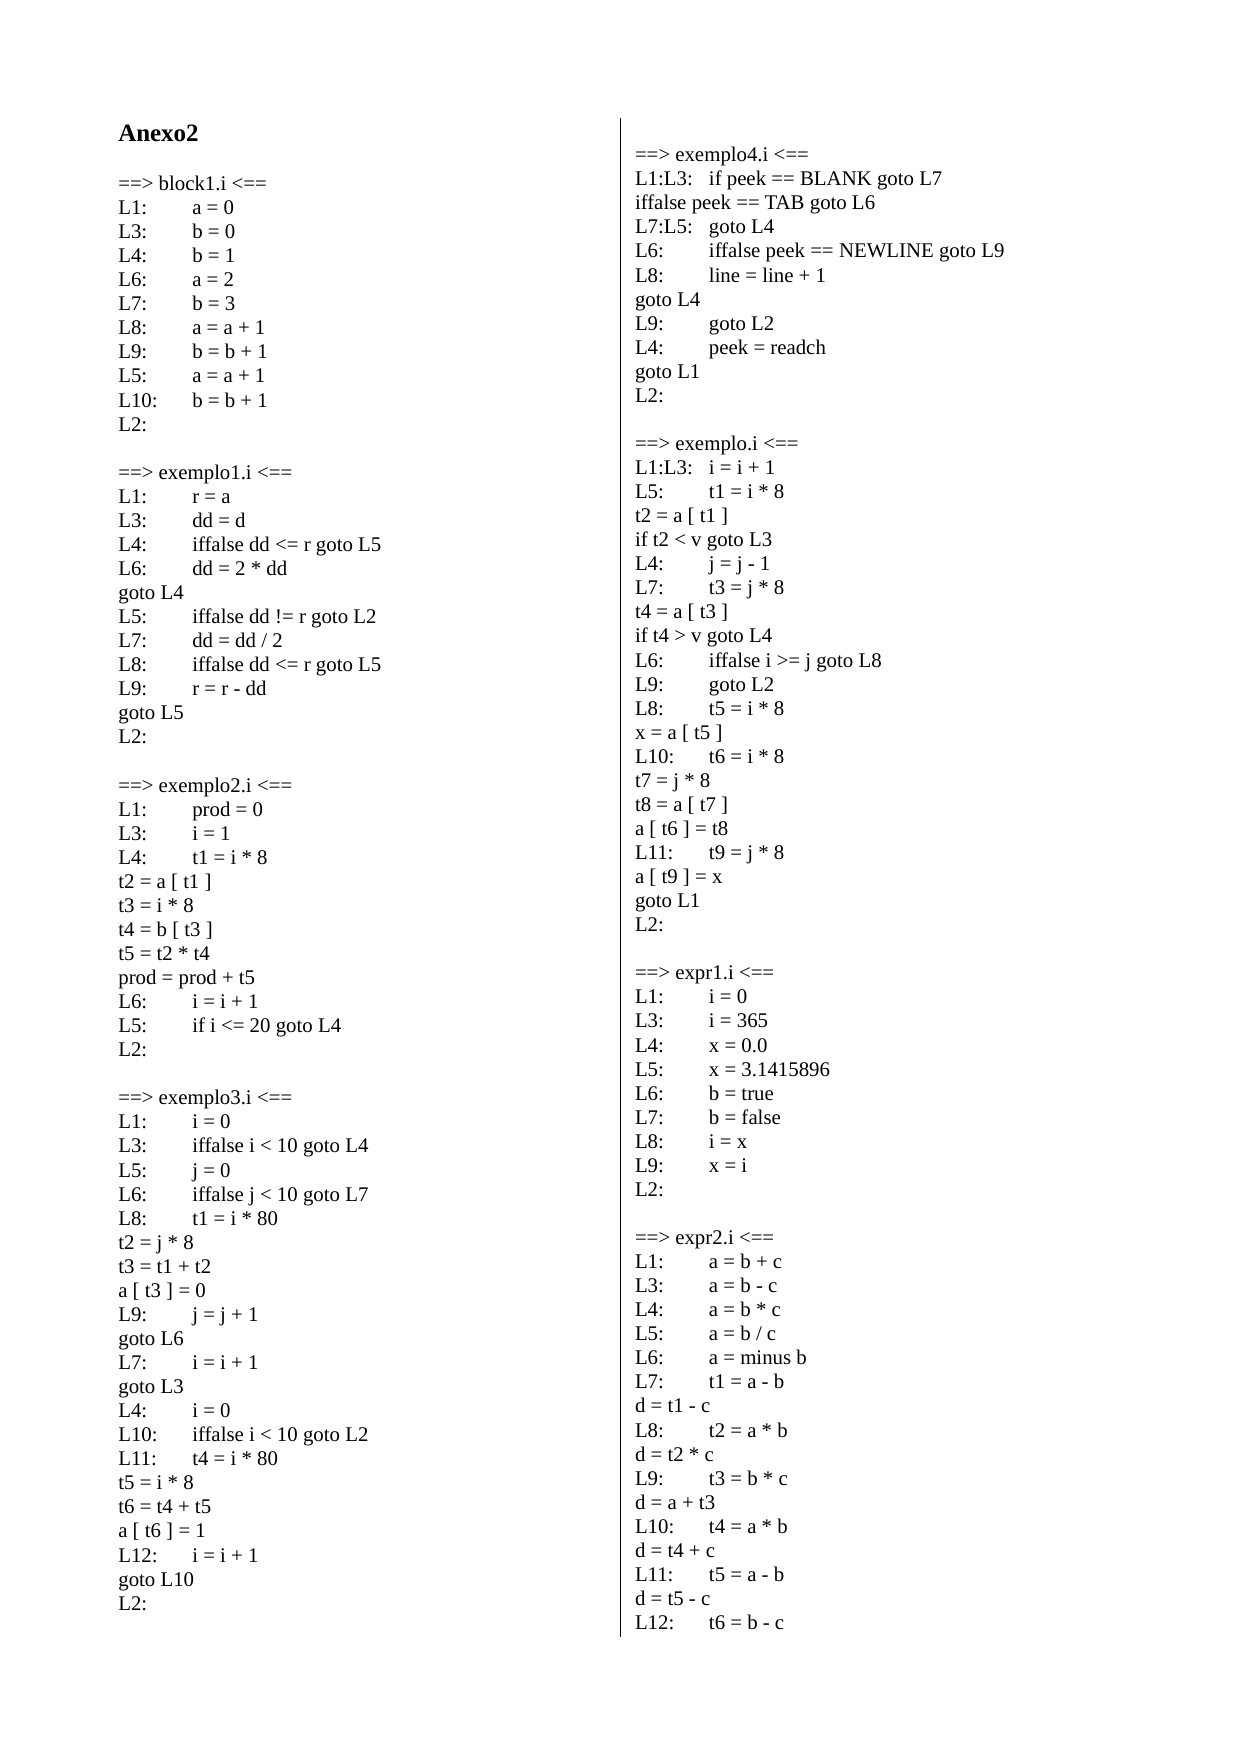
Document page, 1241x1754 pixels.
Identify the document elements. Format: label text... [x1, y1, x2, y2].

text L12: i = i + 1 [118, 1542, 605, 1567]
text L5: if i <= 20 goto L4 [118, 1013, 605, 1037]
text t4 = a [ t3 ] [635, 599, 1122, 623]
text a [ t9 ] = x [635, 864, 1122, 888]
text L8: iffalse dd <= r goto L5 [118, 652, 605, 676]
text ==> exemplo2.i <== [118, 772, 605, 797]
text L4: peek = readch [635, 335, 1122, 359]
text t6 = t4 + t5 [118, 1494, 605, 1518]
text ==> exemplo.i <== [635, 431, 1122, 455]
text L6: iffalse j < 10 goto L7 [118, 1182, 605, 1206]
text L7: t1 = a - b [635, 1369, 1122, 1393]
text L1: prod = 0 [118, 797, 605, 821]
text L2: [635, 912, 1122, 936]
text L3: i = 1 [118, 821, 605, 845]
text L1: i = 0 [635, 984, 1122, 1008]
text ==> exemplo3.i <== [118, 1085, 605, 1109]
text L2: [118, 1591, 605, 1615]
text if t4 > v goto L4 [635, 623, 1122, 647]
text if t2 < v goto L3 [635, 527, 1122, 551]
text d = a + t3 [635, 1490, 1122, 1514]
text L11: t5 = a - b [635, 1562, 1122, 1586]
text L4: j = j - 1 [635, 551, 1122, 575]
text a [ t6 ] = 1 [118, 1518, 605, 1542]
text L8: a = a + 1 [118, 315, 605, 339]
text prod = prod + t5 [118, 965, 605, 989]
text L3: a = b - c [635, 1273, 1122, 1297]
text t3 = i * 8 [118, 893, 605, 917]
text L3: iffalse i < 10 goto L4 [118, 1133, 605, 1157]
text t7 = j * 8 [635, 768, 1122, 792]
text t5 = t2 * t4 [118, 941, 605, 965]
text t3 = t1 + t2 [118, 1254, 605, 1278]
text L9: goto L2 [635, 672, 1122, 696]
text L3: b = 0 [118, 219, 605, 243]
text L3: i = 365 [635, 1008, 1122, 1032]
text L1: r = a [118, 484, 605, 508]
text L9: t3 = b * c [635, 1466, 1122, 1490]
text L12: t6 = b - c [635, 1610, 1122, 1634]
text goto L6 [118, 1326, 605, 1350]
text L8: t2 = a * b [635, 1417, 1122, 1442]
text L5: a = b / c [635, 1321, 1122, 1345]
text L4: t1 = i * 8 [118, 845, 605, 869]
text t4 = b [ t3 ] [118, 917, 605, 941]
text ==> expr1.i <== [635, 960, 1122, 984]
text t8 = a [ t7 ] [635, 792, 1122, 816]
text goto L10 [118, 1567, 605, 1591]
text t2 = a [ t1 ] [118, 869, 605, 893]
text L6: a = 2 [118, 267, 605, 291]
text goto L1 [635, 359, 1122, 383]
text L6: b = true [635, 1081, 1122, 1105]
text L6: i = i + 1 [118, 989, 605, 1013]
text L4: a = b * c [635, 1297, 1122, 1321]
text ==> exemplo4.i <== [635, 142, 1122, 166]
text L5: t1 = i * 8 [635, 479, 1122, 503]
text L1: i = 0 [118, 1109, 605, 1133]
text L1: a = b + c [635, 1249, 1122, 1273]
text a [ t6 ] = t8 [635, 816, 1122, 840]
text goto L4 [635, 287, 1122, 311]
text L7:L5: goto L4 [635, 214, 1122, 238]
text L7: b = 3 [118, 291, 605, 315]
text L2: [118, 412, 605, 436]
text L11: t4 = i * 80 [118, 1446, 605, 1470]
text goto L5 [118, 700, 605, 724]
text L9: r = r - dd [118, 676, 605, 700]
text L5: j = 0 [118, 1157, 605, 1182]
text ==> exemplo1.i <== [118, 460, 605, 484]
text L9: goto L2 [635, 311, 1122, 335]
text L10: t6 = i * 8 [635, 744, 1122, 768]
text x = a [ t5 ] [635, 720, 1122, 744]
text L4: b = 1 [118, 243, 605, 267]
text L6: dd = 2 * dd [118, 556, 605, 580]
text L1: a = 0 [118, 195, 605, 219]
text L1:L3: i = i + 1 [635, 455, 1122, 479]
text goto L3 [118, 1374, 605, 1398]
text L2: [635, 383, 1122, 407]
text L2: [635, 1177, 1122, 1201]
text L8: t5 = i * 8 [635, 696, 1122, 720]
text L8: t1 = i * 80 [118, 1206, 605, 1230]
text L7: i = i + 1 [118, 1350, 605, 1374]
text L5: iffalse dd != r goto L2 [118, 604, 605, 628]
text L1:L3: if peek == BLANK goto L7 [635, 166, 1122, 190]
text L11: t9 = j * 8 [635, 840, 1122, 864]
text L4: i = 0 [118, 1398, 605, 1422]
text L7: b = false [635, 1105, 1122, 1129]
text L10: t4 = a * b [635, 1514, 1122, 1538]
text d = t2 * c [635, 1442, 1122, 1466]
text L9: j = j + 1 [118, 1302, 605, 1326]
text iffalse peek == TAB goto L6 [635, 190, 1122, 214]
text goto L1 [635, 888, 1122, 912]
text L8: i = x [635, 1129, 1122, 1153]
text a [ t3 ] = 0 [118, 1278, 605, 1302]
text L3: dd = d [118, 508, 605, 532]
text L5: a = a + 1 [118, 363, 605, 387]
text d = t1 - c [635, 1393, 1122, 1417]
text L2: [118, 724, 605, 748]
text L4: x = 0.0 [635, 1032, 1122, 1057]
text L7: dd = dd / 2 [118, 628, 605, 652]
text L5: x = 3.1415896 [635, 1057, 1122, 1081]
text L7: t3 = j * 8 [635, 575, 1122, 599]
text L9: x = i [635, 1153, 1122, 1177]
text d = t5 - c [635, 1586, 1122, 1610]
text t5 = i * 8 [118, 1470, 605, 1494]
text L9: b = b + 1 [118, 339, 605, 363]
text L4: iffalse dd <= r goto L5 [118, 532, 605, 556]
text ==> block1.i <== [118, 171, 605, 195]
text t2 = a [ t1 ] [635, 503, 1122, 527]
text L6: iffalse i >= j goto L8 [635, 647, 1122, 672]
text L6: a = minus b [635, 1345, 1122, 1369]
text L2: [118, 1037, 605, 1061]
text L8: line = line + 1 [635, 262, 1122, 287]
text goto L4 [118, 580, 605, 604]
text d = t4 + c [635, 1538, 1122, 1562]
text L10: b = b + 1 [118, 387, 605, 412]
text t2 = j * 8 [118, 1230, 605, 1254]
text ==> expr2.i <== [635, 1225, 1122, 1249]
text L6: iffalse peek == NEWLINE goto L9 [635, 238, 1122, 262]
text L10: iffalse i < 10 goto L2 [118, 1422, 605, 1446]
text Anexo2 [118, 118, 605, 147]
